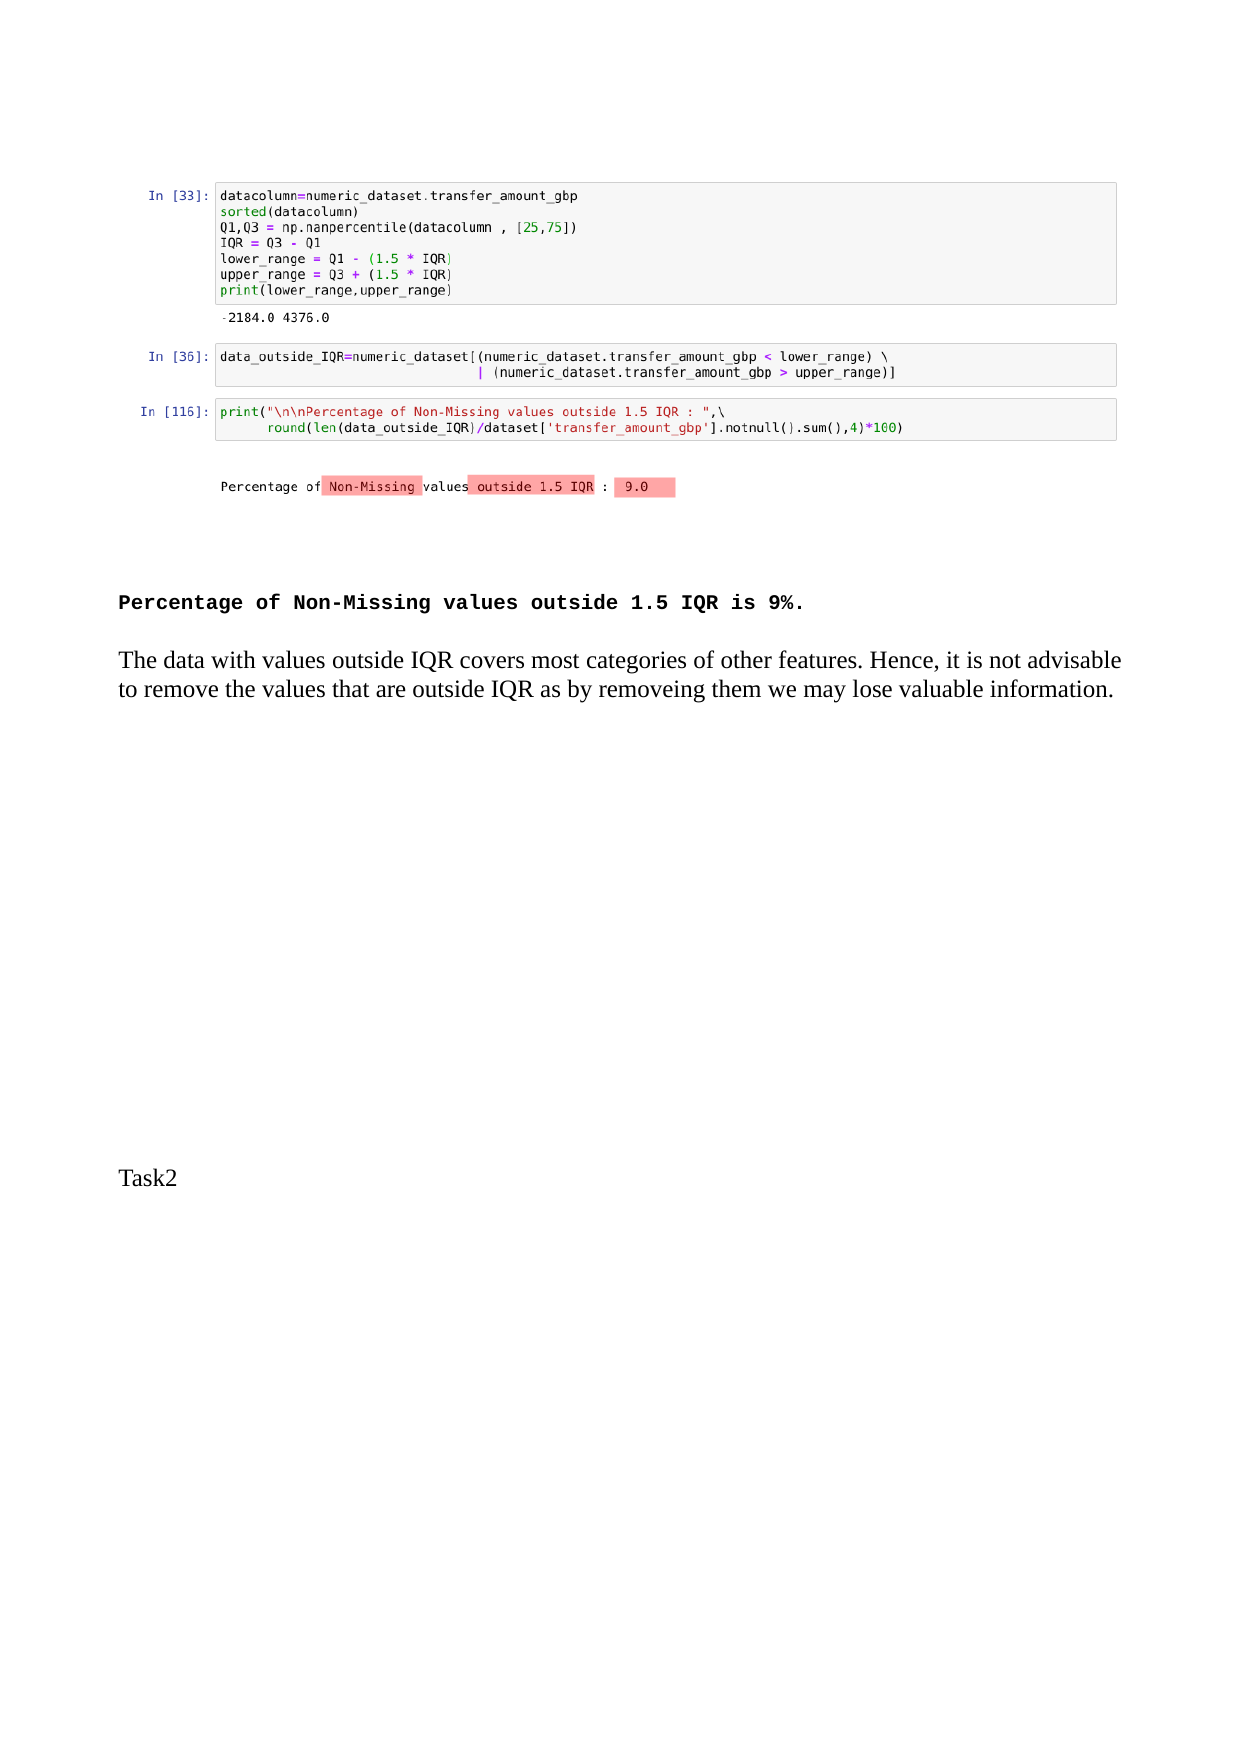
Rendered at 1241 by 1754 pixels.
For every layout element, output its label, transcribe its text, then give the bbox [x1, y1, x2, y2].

text The data with values outside IQR covers most categories of other features. Hence, it is not advisable to remove the values that are outside IQR as by removeing them we may lose valuable information. [118, 645, 1122, 703]
text Task2 [118, 1163, 1122, 1191]
text Percentage of Non-Missing values outside 1.5 IQR is 9%. [118, 592, 1122, 616]
picture [118, 175, 1123, 511]
